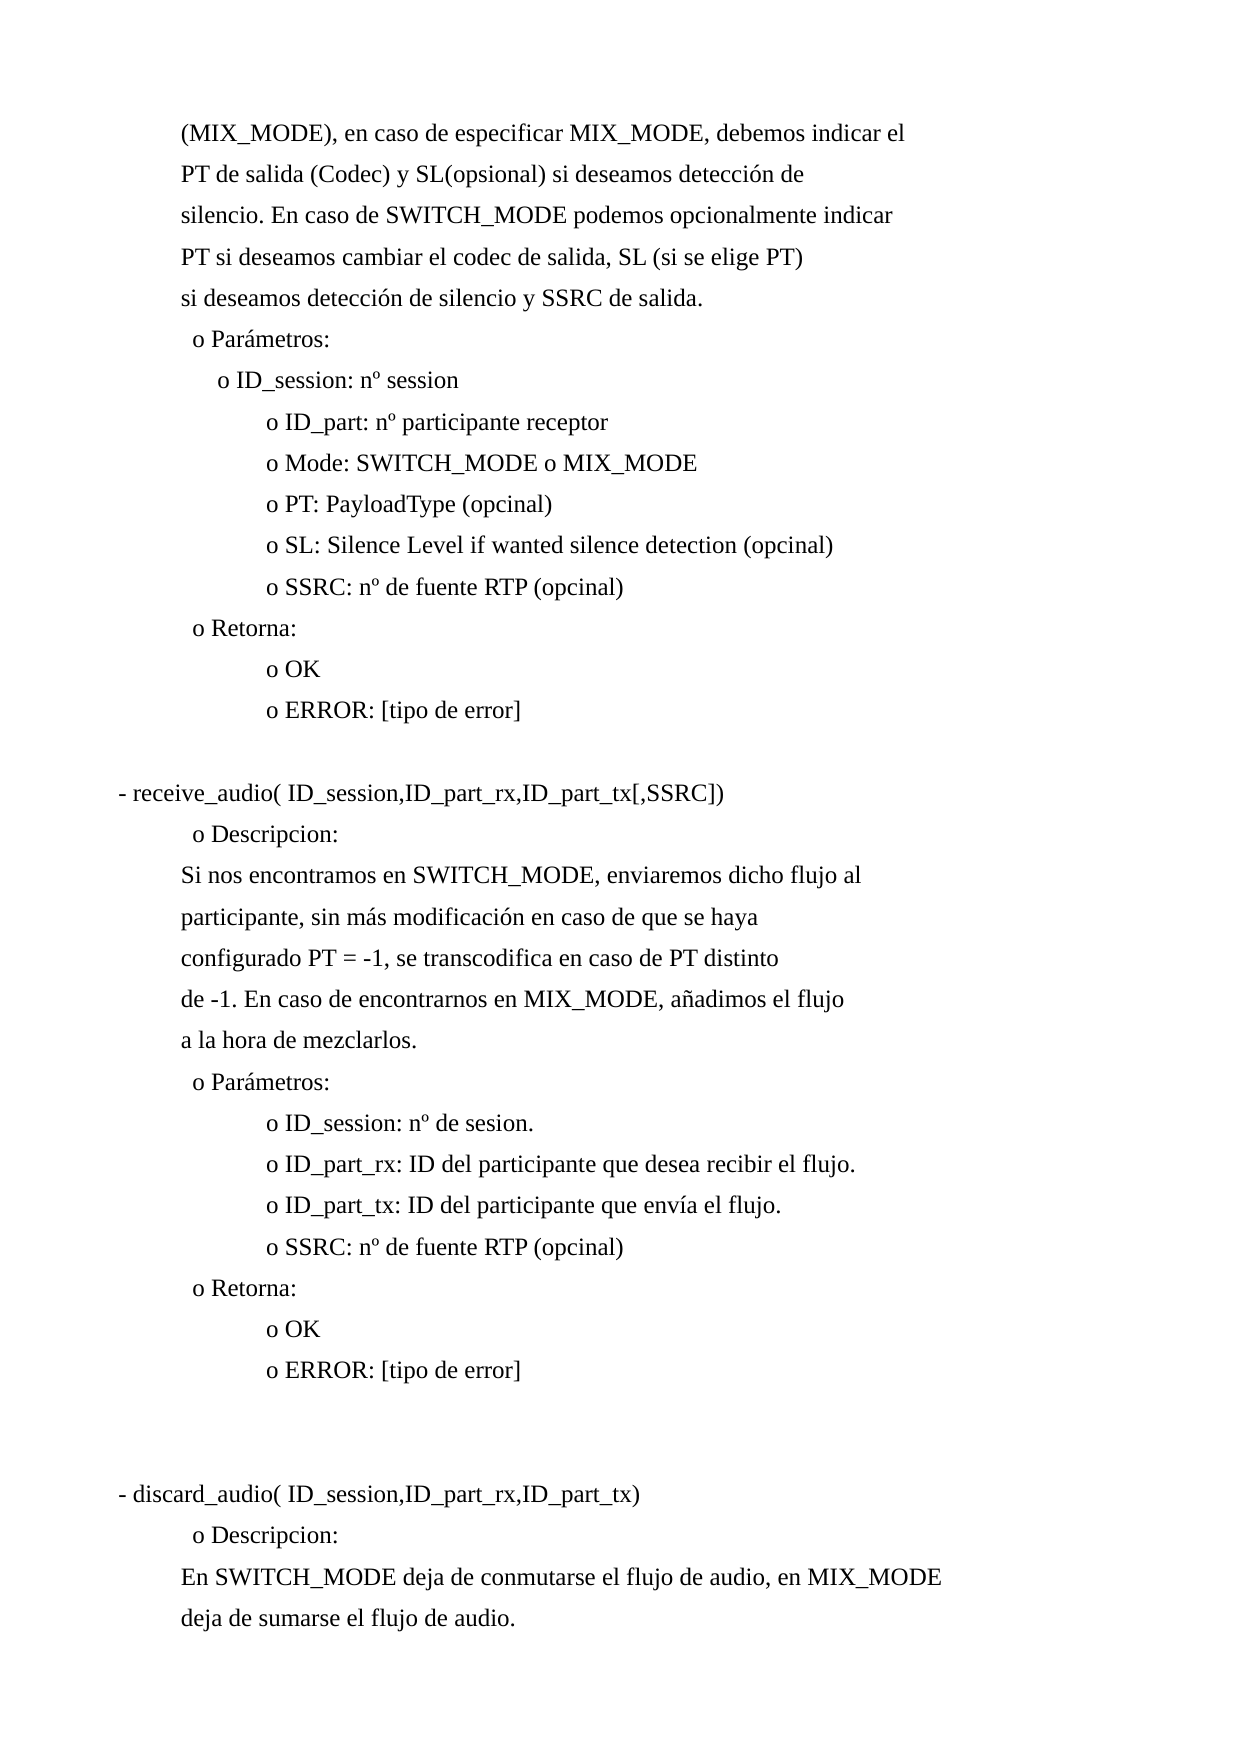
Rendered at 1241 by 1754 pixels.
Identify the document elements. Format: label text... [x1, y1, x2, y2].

text Si nos encontramos en SWITCH_MODE, enviaremos dicho flujo al [118, 861, 1122, 889]
text a la hora de mezclarlos. [118, 1026, 1122, 1054]
text si deseamos detección de silencio y SSRC de salida. [118, 283, 1122, 312]
text participante, sin más modificación en caso de que se haya [118, 902, 1122, 931]
text o ID_session: nº session [118, 366, 1122, 394]
text o OK [118, 654, 1122, 683]
text de -1. En caso de encontrarnos en MIX_MODE, añadimos el flujo [118, 984, 1122, 1013]
text o OK [118, 1314, 1122, 1343]
text o ERROR: [tipo de error] [118, 1356, 1122, 1384]
text silencio. En caso de SWITCH_MODE podemos opcionalmente indicar [118, 201, 1122, 229]
text o ID_part_tx: ID del participante que envía el flujo. [118, 1191, 1122, 1219]
text o Parámetros: [118, 1067, 1122, 1096]
text o Descripcion: [118, 1521, 1122, 1549]
text o Retorna: [118, 613, 1122, 642]
text o SSRC: nº de fuente RTP (opcinal) [118, 572, 1122, 601]
text PT si deseamos cambiar el codec de salida, SL (si se elige PT) [118, 242, 1122, 271]
text o SSRC: nº de fuente RTP (opcinal) [118, 1232, 1122, 1261]
text o ID_session: nº de sesion. [118, 1108, 1122, 1137]
text o ID_part_rx: ID del participante que desea recibir el flujo. [118, 1149, 1122, 1178]
text (MIX_MODE), en caso de especificar MIX_MODE, debemos indicar el [118, 118, 1122, 147]
text o Parámetros: [118, 324, 1122, 353]
text PT de salida (Codec) y SL(opsional) si deseamos detección de [118, 159, 1122, 188]
text deja de sumarse el flujo de audio. [118, 1603, 1122, 1632]
text o ERROR: [tipo de error] [118, 696, 1122, 724]
text o SL: Silence Level if wanted silence detection (opcinal) [118, 531, 1122, 559]
text o PT: PayloadType (opcinal) [118, 489, 1122, 518]
text o Descripcion: [118, 819, 1122, 848]
text o ID_part: nº participante receptor [118, 407, 1122, 436]
text - discard_audio( ID_session,ID_part_rx,ID_part_tx) [118, 1479, 1122, 1508]
text - receive_audio( ID_session,ID_part_rx,ID_part_tx[,SSRC]) [118, 778, 1122, 807]
text En SWITCH_MODE deja de conmutarse el flujo de audio, en MIX_MODE [118, 1562, 1122, 1591]
text o Mode: SWITCH_MODE o MIX_MODE [118, 448, 1122, 477]
text o Retorna: [118, 1273, 1122, 1302]
text configurado PT = -1, se transcodifica en caso de PT distinto [118, 943, 1122, 972]
